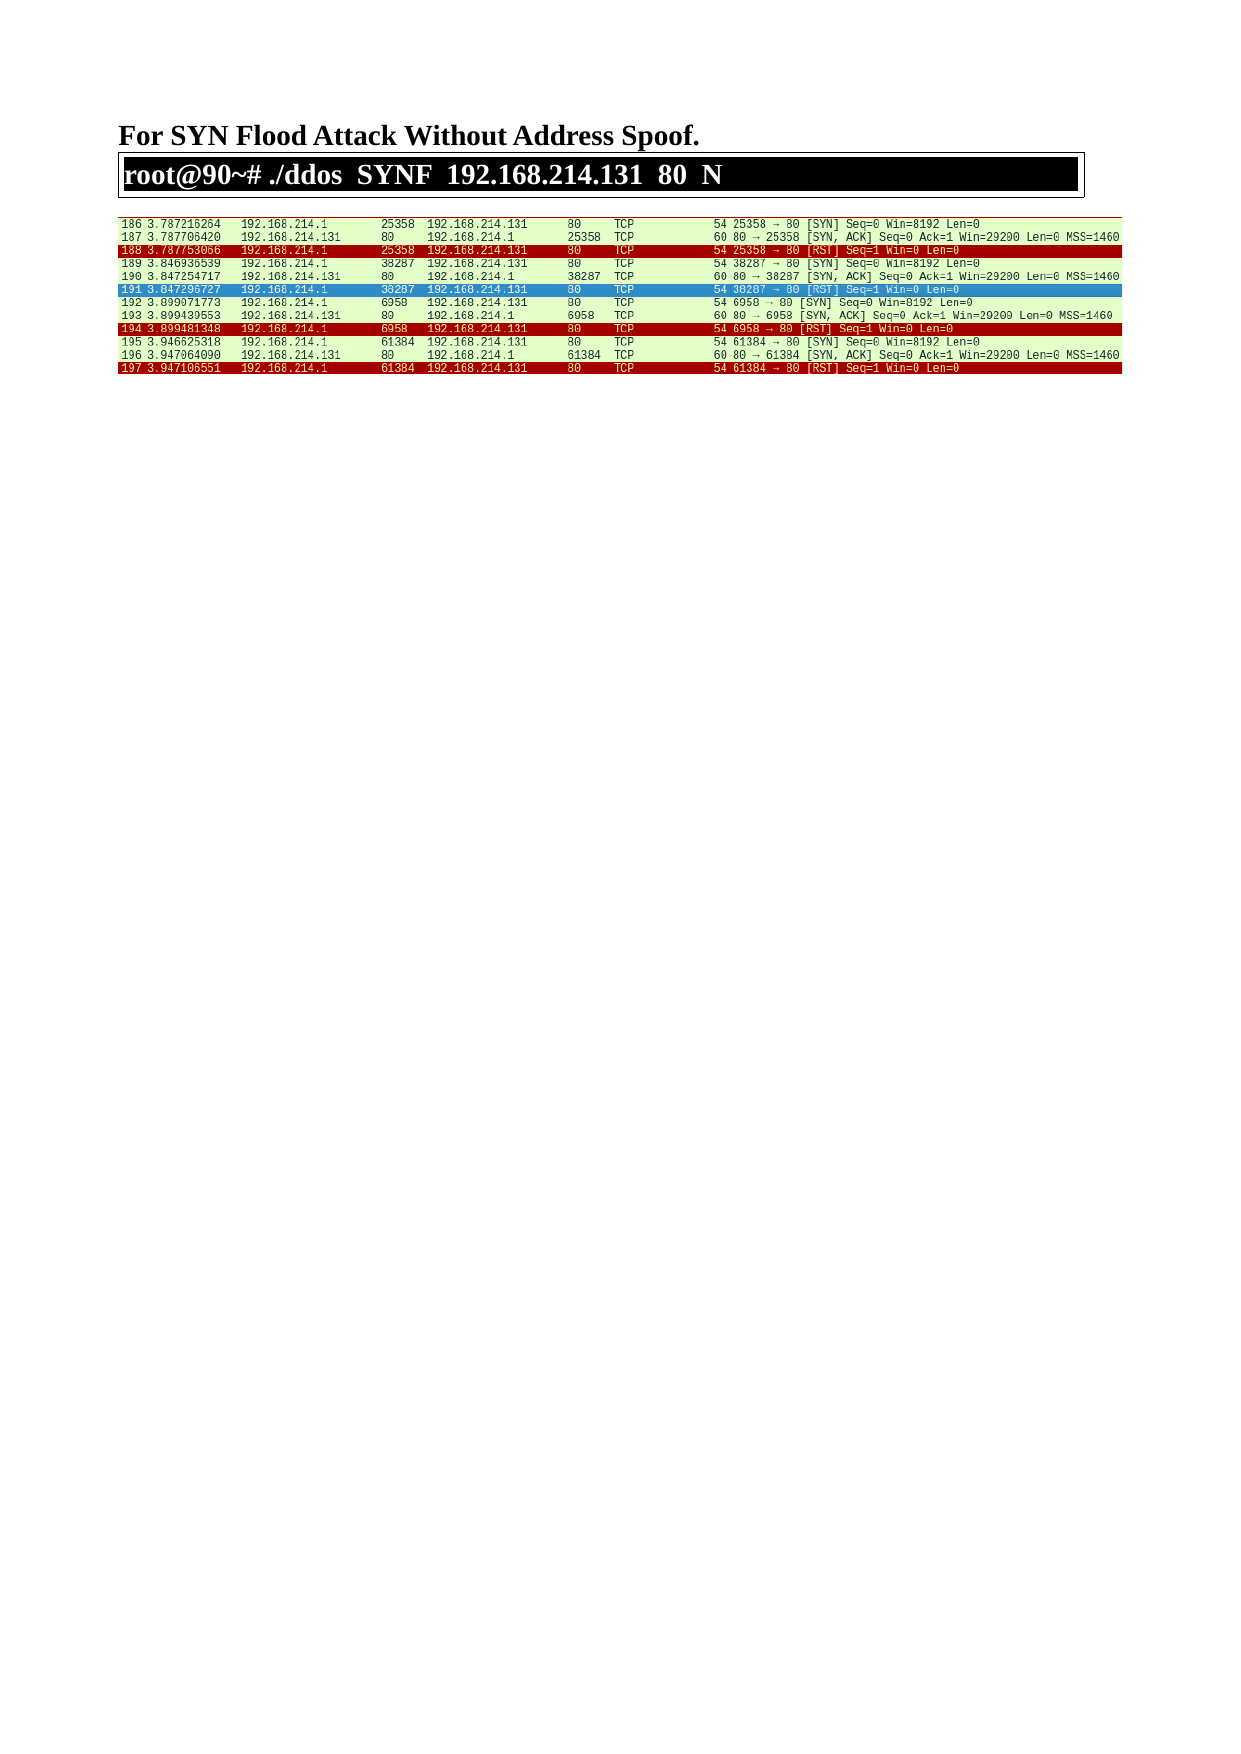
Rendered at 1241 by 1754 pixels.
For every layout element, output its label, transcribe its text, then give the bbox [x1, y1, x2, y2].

text For SYN Flood Attack Without Address Spoof. [118, 118, 1122, 152]
table_header root@90~# ./ddos SYNF 192.168.214.131 80 N [119, 153, 1084, 197]
picture [118, 217, 1123, 374]
